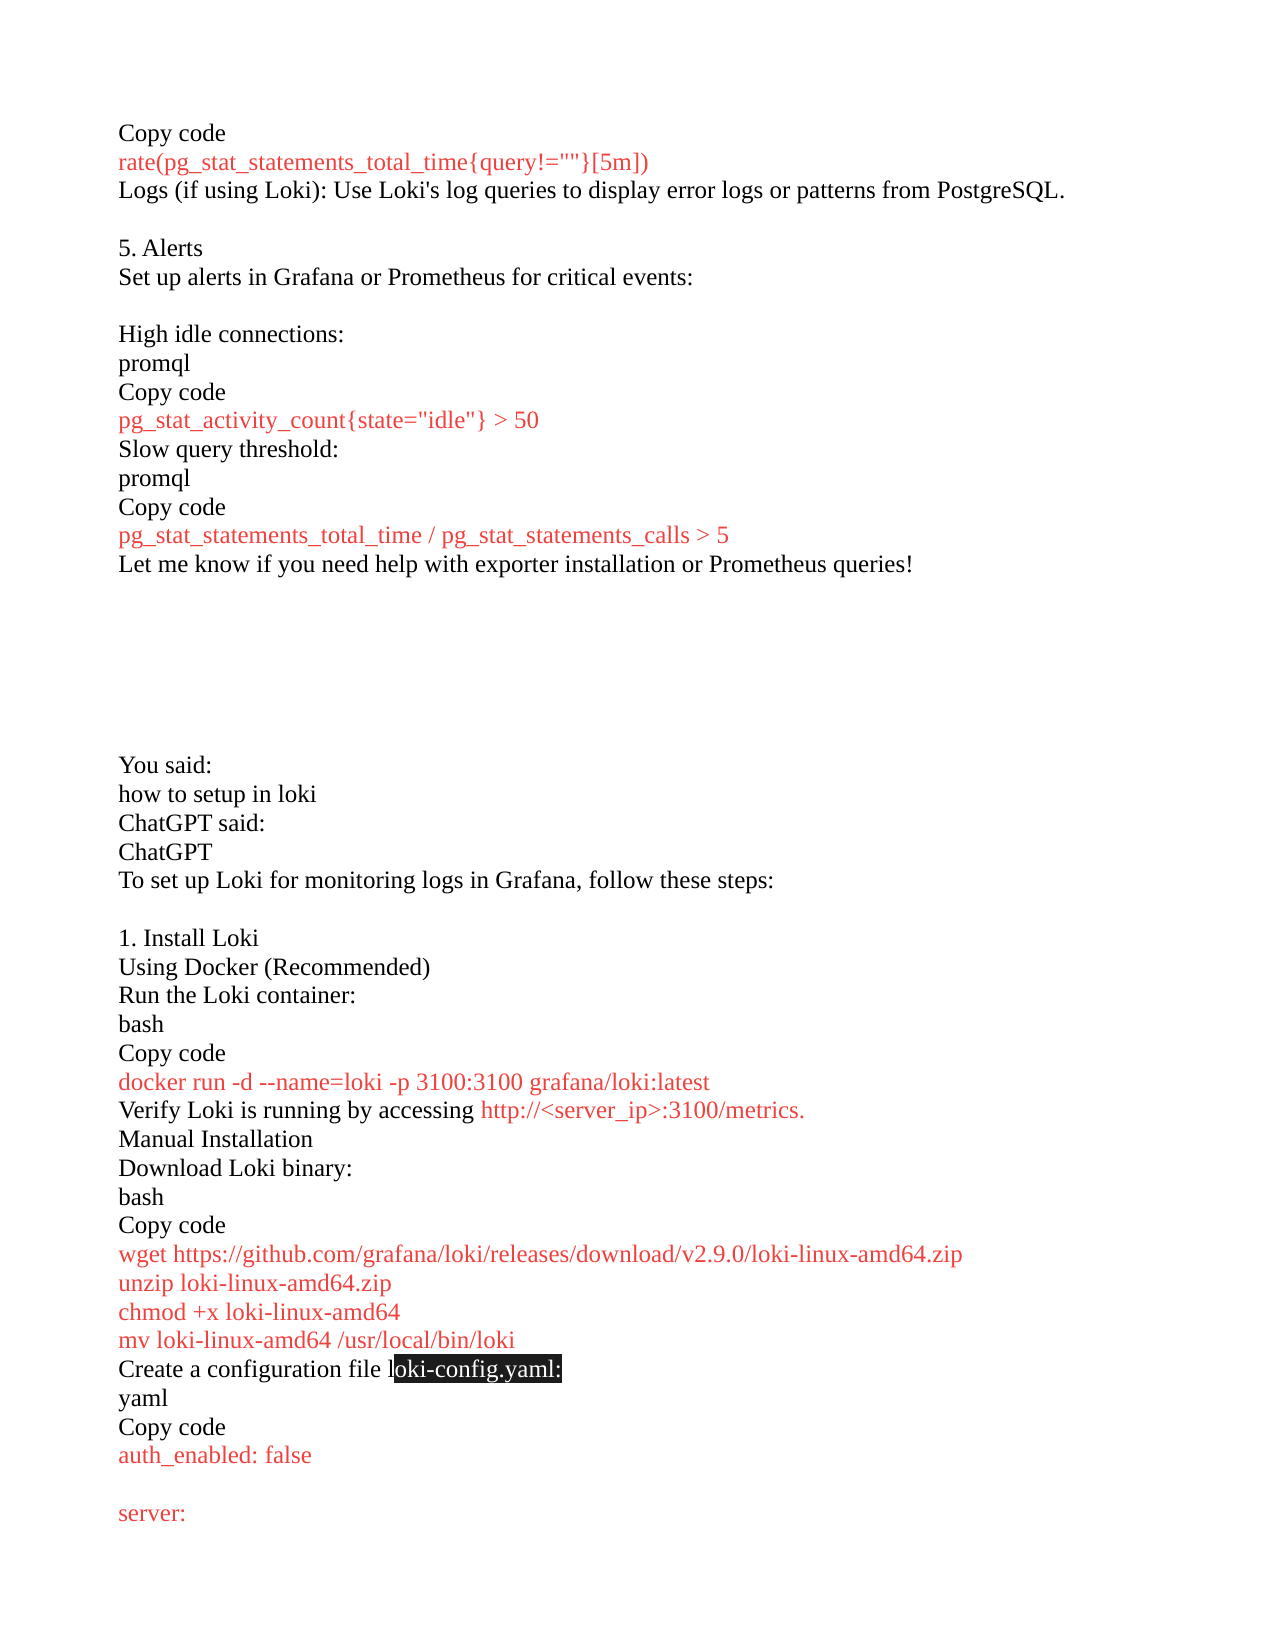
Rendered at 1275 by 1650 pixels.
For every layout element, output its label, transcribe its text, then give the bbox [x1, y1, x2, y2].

text Copy code [118, 1211, 1157, 1239]
text ChatGPT said: [118, 808, 1157, 837]
text 5. Alerts [118, 233, 1157, 262]
text Set up alerts in Grafana or Prometheus for critical events: [118, 262, 1157, 291]
text To set up Loki for monitoring logs in Grafana, follow these steps: [118, 866, 1157, 894]
text rate(pg_stat_statements_total_time{query!=""}[5m]) [118, 147, 1157, 176]
text how to setup in loki [118, 779, 1157, 808]
text Copy code [118, 1038, 1157, 1067]
text pg_stat_activity_count{state="idle"} > 50 [118, 406, 1157, 434]
text Copy code [118, 1412, 1157, 1441]
text mv loki-linux-amd64 /usr/local/bin/loki [118, 1326, 1157, 1354]
text Manual Installation [118, 1124, 1157, 1153]
text High idle connections: [118, 319, 1157, 348]
text bash [118, 1182, 1157, 1211]
text ChatGPT [118, 837, 1157, 866]
text 1. Install Loki [118, 923, 1157, 952]
text server: [118, 1498, 1157, 1527]
text You said: [118, 751, 1157, 779]
text wget https://github.com/grafana/loki/releases/download/v2.9.0/loki-linux-amd64.zip [118, 1239, 1157, 1268]
text promql [118, 348, 1157, 377]
text Slow query threshold: [118, 434, 1157, 463]
text bash [118, 1009, 1157, 1038]
text docker run -d --name=loki -p 3100:3100 grafana/loki:latest [118, 1067, 1157, 1096]
text Copy code [118, 377, 1157, 406]
text unzip loki-linux-amd64.zip [118, 1268, 1157, 1297]
text chmod +x loki-linux-amd64 [118, 1297, 1157, 1326]
text Run the Loki container: [118, 981, 1157, 1009]
text Create a configuration file loki-config.yaml: [118, 1354, 1157, 1383]
text Logs (if using Loki): Use Loki's log queries to display error logs or patterns from PostgreSQL. [118, 176, 1157, 204]
text Copy code [118, 118, 1157, 147]
text Let me know if you need help with exporter installation or Prometheus queries! [118, 549, 1157, 578]
text promql [118, 463, 1157, 492]
text Verify Loki is running by accessing http://<server_ip>:3100/metrics. [118, 1096, 1157, 1124]
text Download Loki binary: [118, 1153, 1157, 1182]
text pg_stat_statements_total_time / pg_stat_statements_calls > 5 [118, 521, 1157, 549]
text Using Docker (Recommended) [118, 952, 1157, 981]
text Copy code [118, 492, 1157, 521]
text yaml [118, 1383, 1157, 1412]
text auth_enabled: false [118, 1441, 1157, 1469]
